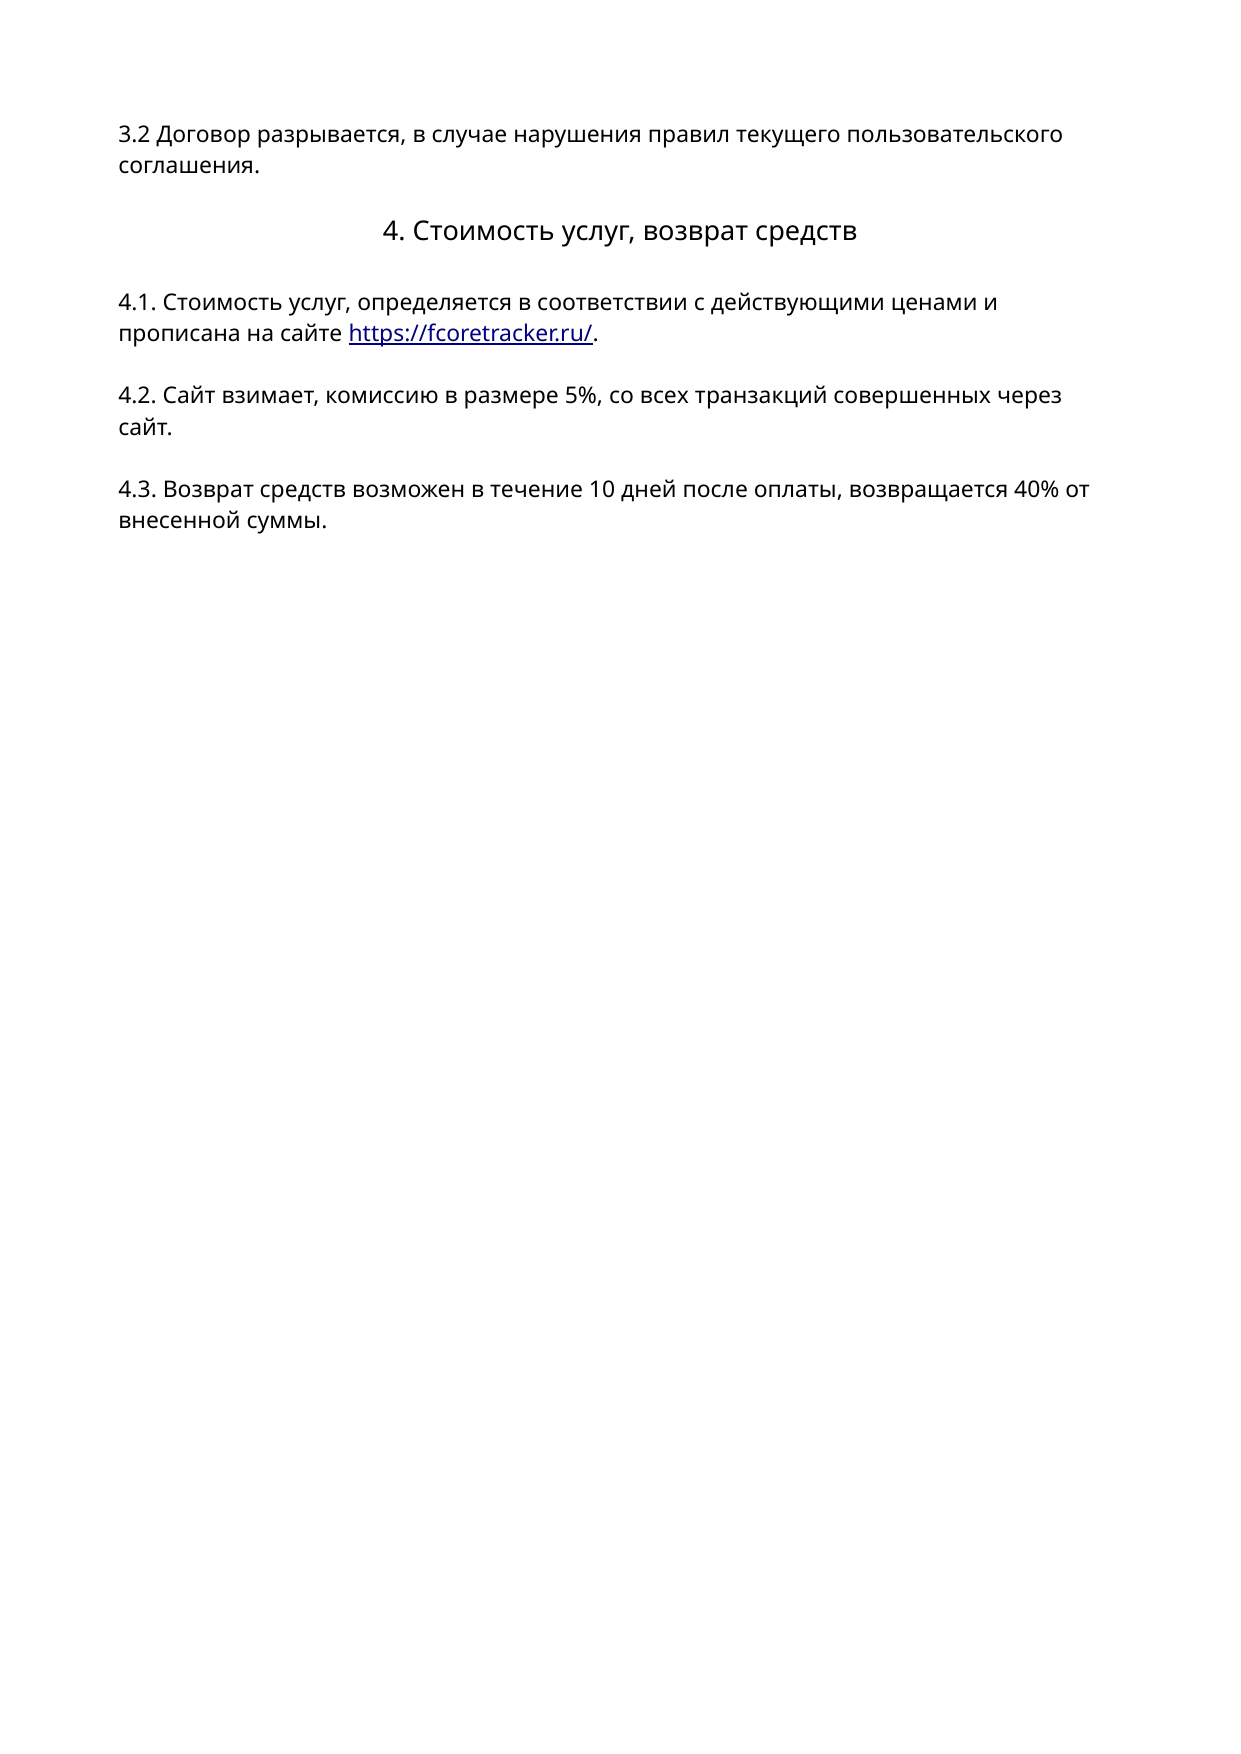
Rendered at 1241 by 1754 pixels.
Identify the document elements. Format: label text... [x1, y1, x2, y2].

text 4.2. Сайт взимает, комиссию в размере 5%, со всех транзакций совершенных через сайт. [118, 379, 1122, 442]
text 4.1. Стоимость услуг, определяется в соответствии с действующими ценами и прописана на сайте https://fcoretracker.ru/. [118, 286, 1122, 348]
text 4.3. Возврат средств возможен в течение 10 дней после оплаты, возвращается 40% от внесенной суммы. [118, 473, 1122, 536]
text 3.2 Договор разрывается, в случае нарушения правил текущего пользовательского соглашения. [118, 118, 1122, 181]
text 4. Стоимость услуг, возврат средств [118, 212, 1122, 249]
